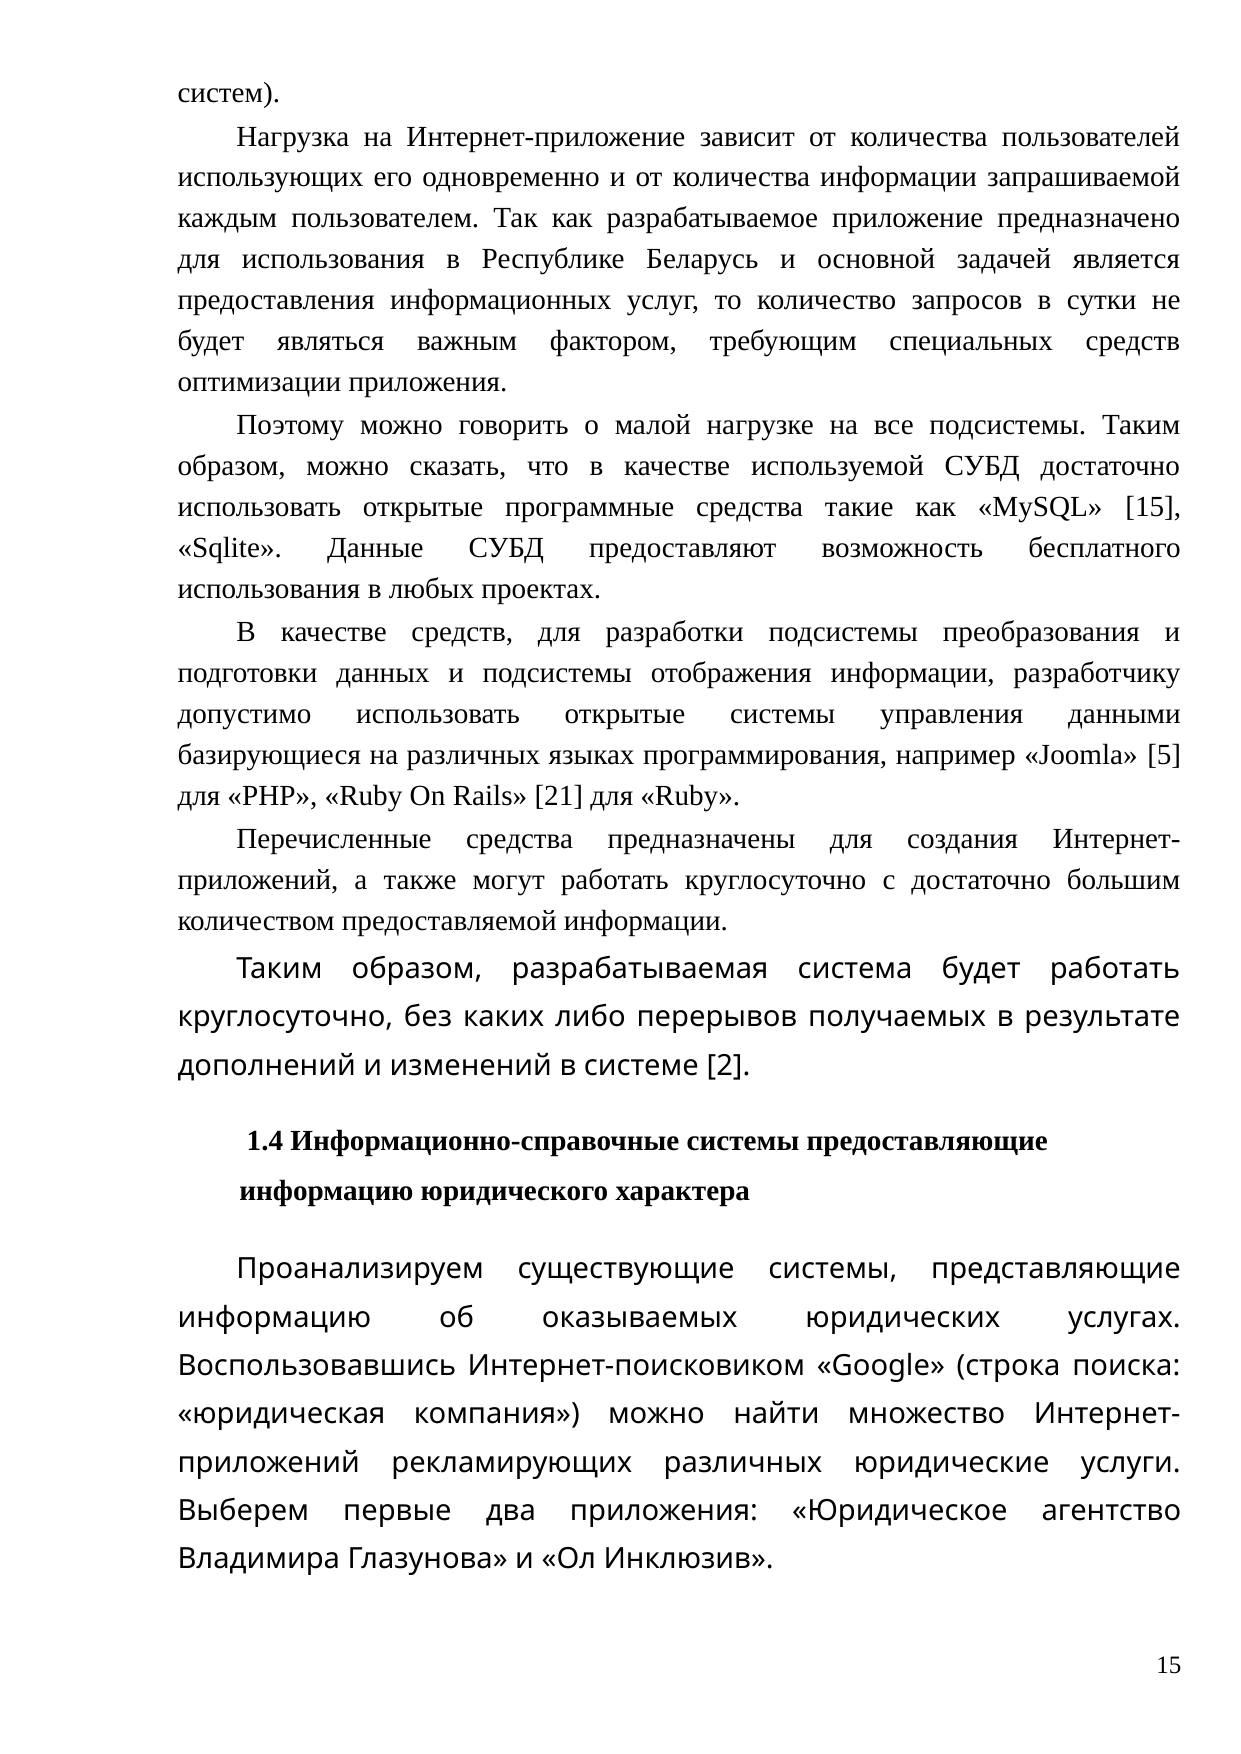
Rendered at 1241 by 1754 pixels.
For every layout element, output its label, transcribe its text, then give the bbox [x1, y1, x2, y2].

text Проанализируем существующие системы, представляющие информацию об оказываемых юридических услугах. Воспользовавшись Интернет-поисковиком «Google» (строка поиска: «юридическая компания») можно найти множество Интернет-приложений рекламирующих различных юридические услуги. Выберем первые два приложения: «Юридическое агентство Владимира Глазунова» и «Ол Инклюзив». [177, 1247, 1181, 1577]
text Таким образом, разрабатываемая система будет работать круглосуточно, без каких либо перерывов получаемых в результате дополнений и изменений в системе [2]. [177, 947, 1181, 1083]
subtitle Информационно-справочные системы предоставляющие информацию юридического характера [239, 1123, 1181, 1207]
text Нагрузка на Интернет-приложение зависит от количества пользователей использующих его одновременно и от количества информации запрашиваемой каждым пользователем. Так как разрабатываемое приложение предназначено для использования в Республике Беларусь и основной задачей является предоставления информационных услуг, то количество запросов в сутки не будет являться важным фактором, требующим специальных средств оптимизации приложения. [177, 119, 1181, 397]
text систем). [177, 75, 1181, 108]
text В качестве средств, для разработки подсистемы преобразования и подготовки данных и подсистемы отображения информации, разработчику допустимо использовать открытые системы управления данными базирующиеся на различных языках программирования, например «Joomla» [5] для «PHP», «Ruby On Rails» [21] для «Ruby». [177, 614, 1181, 811]
text Перечисленные средства предназначены для создания Интернет-приложений, а также могут работать круглосуточно с достаточно большим количеством предоставляемой информации. [177, 822, 1181, 937]
text Поэтому можно говорить о малой нагрузке на все подсистемы. Таким образом, можно сказать, что в качестве используемой СУБД достаточно использовать открытые программные средства такие как «MySQL» [15], «Sqlite». Данные СУБД предоставляют возможность бесплатного использования в любых проектах. [177, 407, 1181, 604]
